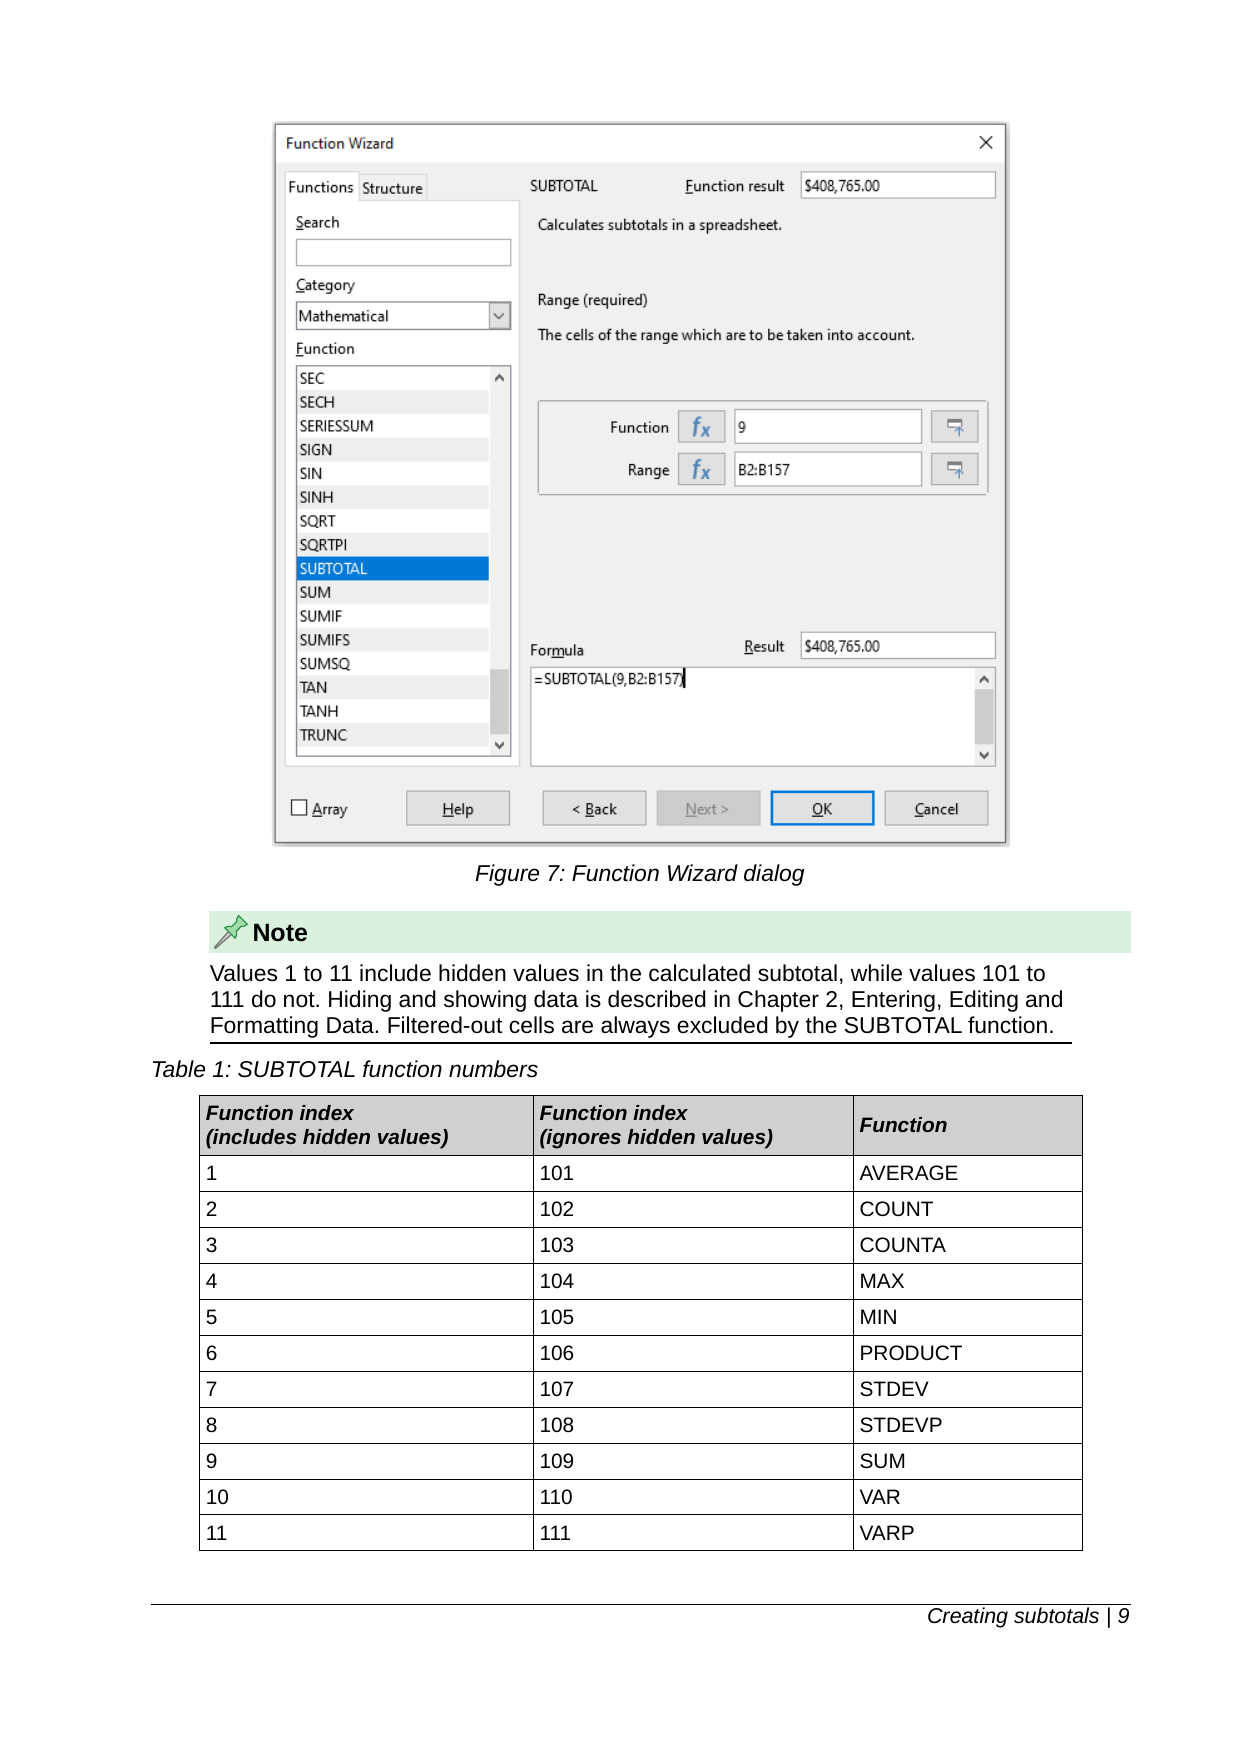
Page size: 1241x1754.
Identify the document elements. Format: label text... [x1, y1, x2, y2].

table_cell 101 [534, 1156, 853, 1191]
table_cell 4 [200, 1264, 533, 1299]
table_cell SUM [854, 1444, 1082, 1478]
text Table 1: SUBTOTAL function numbers [151, 1056, 1131, 1083]
table_cell VARP [854, 1515, 1082, 1550]
text Values 1 to 11 include hidden values in the calculated subtotal, while values 101 to 111 do not. Hiding and showing data is described in Chapter 2, Entering, Editing and Formatting Data. Filtered-out cells are always excluded by the SUBTOTAL function. [209, 960, 1072, 1044]
table_cell 2 [200, 1192, 533, 1227]
table_cell STDEV [854, 1372, 1082, 1407]
table_header Function index (ignores hidden values) [534, 1096, 853, 1155]
table_cell MIN [854, 1300, 1082, 1335]
table_cell 5 [200, 1300, 533, 1335]
picture [271, 121, 1010, 847]
subtitle Note [252, 911, 1131, 953]
table_header Function [854, 1096, 1082, 1155]
table_cell PRODUCT [854, 1336, 1082, 1371]
table_cell 107 [534, 1372, 853, 1407]
text Figure 7: Function Wizard dialog [272, 859, 1010, 886]
table_cell 108 [534, 1408, 853, 1442]
table_cell COUNTA [854, 1228, 1082, 1263]
table_cell COUNT [854, 1192, 1082, 1227]
table_cell 1 [200, 1156, 533, 1191]
table_cell 11 [200, 1515, 533, 1550]
table_cell 8 [200, 1408, 533, 1442]
table_cell AVERAGE [854, 1156, 1082, 1191]
table_cell 104 [534, 1264, 853, 1299]
table_cell 109 [534, 1444, 853, 1478]
table_header Function index (includes hidden values) [200, 1096, 533, 1155]
table_cell 105 [534, 1300, 853, 1335]
table_cell 111 [534, 1515, 853, 1550]
table_cell VAR [854, 1480, 1082, 1514]
table_cell 106 [534, 1336, 853, 1371]
table_cell STDEVP [854, 1408, 1082, 1442]
table_cell 103 [534, 1228, 853, 1263]
table_cell 7 [200, 1372, 533, 1407]
table_cell 3 [200, 1228, 533, 1263]
table_cell 110 [534, 1480, 853, 1514]
table_cell 9 [200, 1444, 533, 1478]
table_cell 102 [534, 1192, 853, 1227]
table_cell MAX [854, 1264, 1082, 1299]
table_cell 6 [200, 1336, 533, 1371]
table_cell 10 [200, 1480, 533, 1514]
